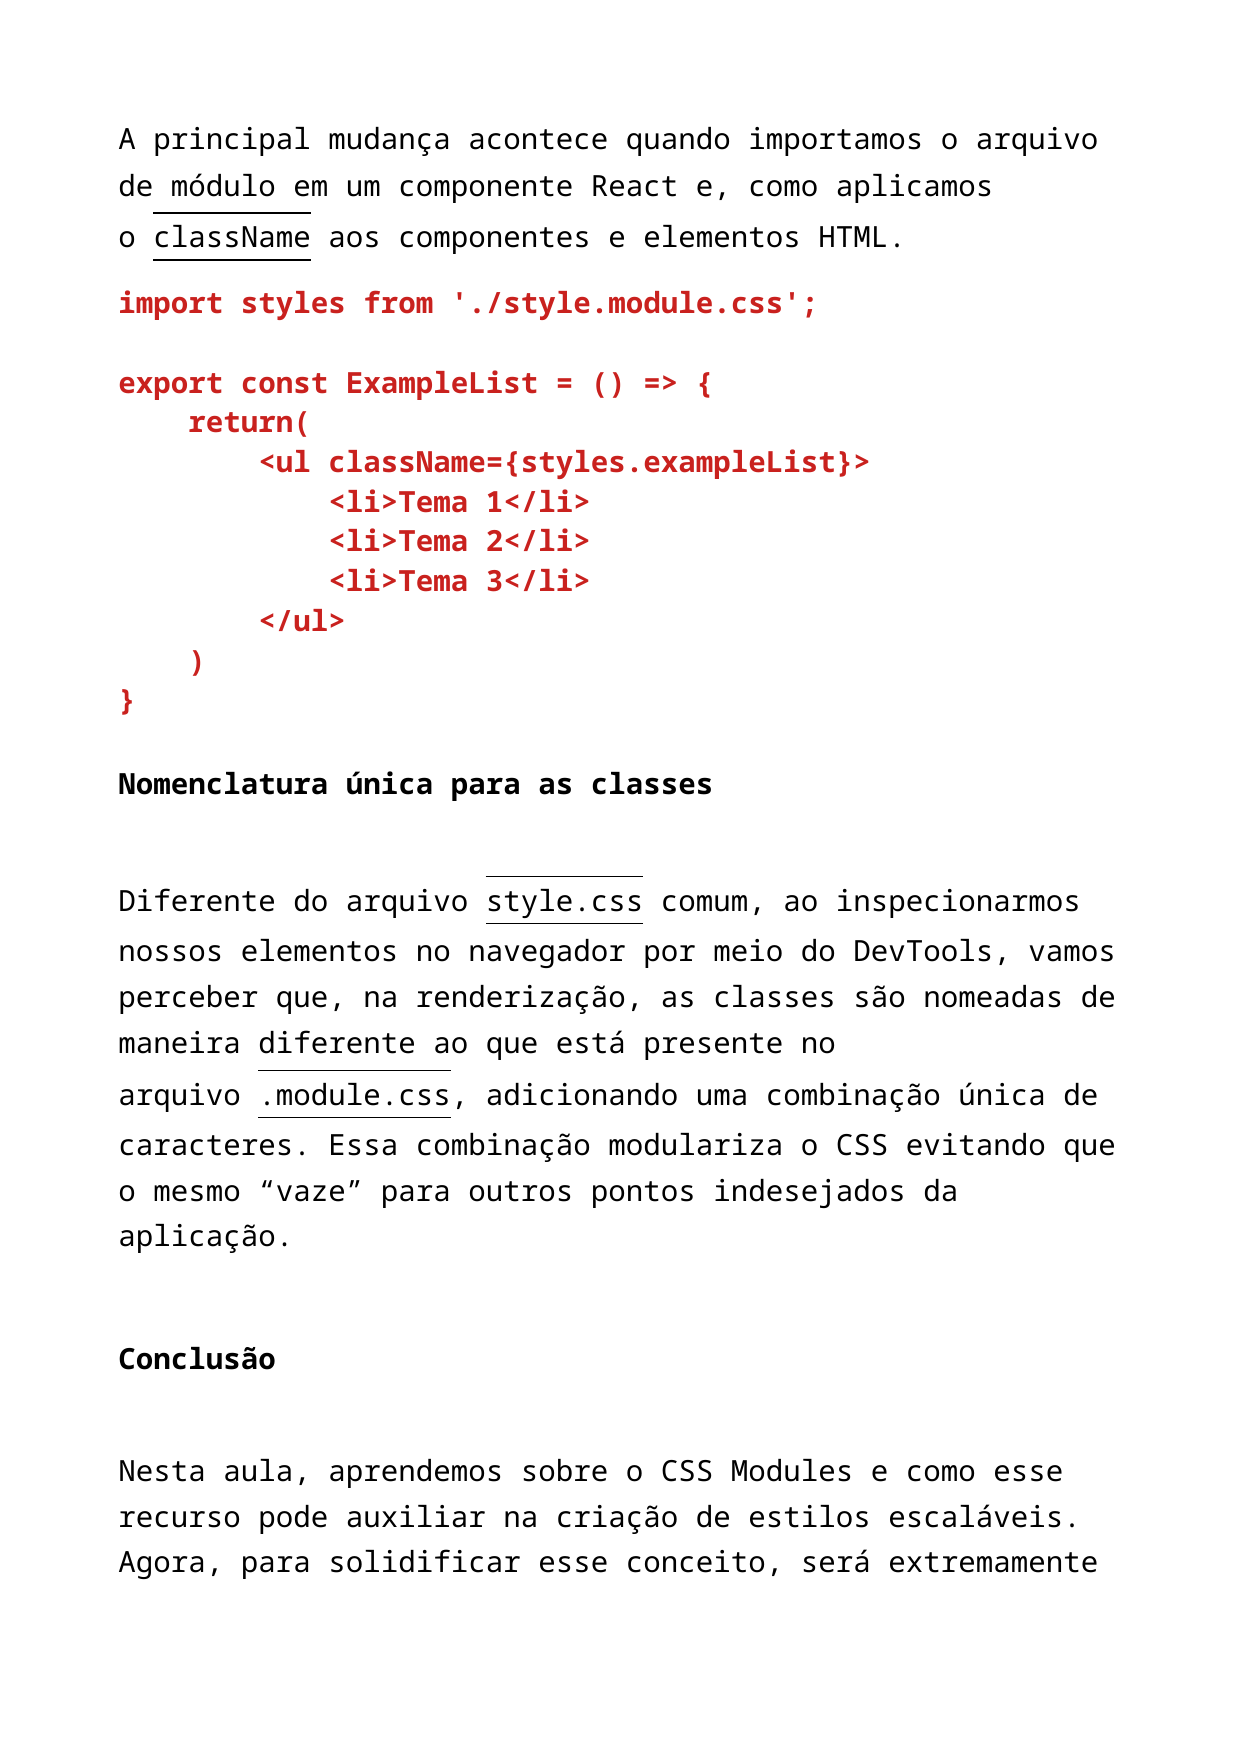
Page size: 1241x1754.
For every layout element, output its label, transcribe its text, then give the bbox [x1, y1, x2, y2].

text <li>Tema 1</li> [118, 481, 1122, 521]
subtitle Nomenclatura única para as classes [118, 763, 1122, 803]
text } [118, 679, 1122, 719]
text ) [118, 640, 1122, 679]
text <li>Tema 3</li> [118, 560, 1122, 600]
text A principal mudança acontece quando importamos o arquivo de módulo em um componente React e, como aplicamos o className aos componentes e elementos HTML. [118, 118, 1122, 261]
text export const ExampleList = () => { [118, 362, 1122, 402]
text import styles from './style.module.css'; [118, 283, 1122, 322]
text return( [118, 402, 1122, 441]
text </ul> [118, 600, 1122, 640]
subtitle Conclusão [118, 1338, 1122, 1378]
text Diferente do arquivo style.css comum, ao inspecionarmos nossos elementos no navegador por meio do DevTools, vamos perceber que, na renderização, as classes são nomeadas de maneira diferente ao que está presente no arquivo .module.css, adicionando uma combinação única de caracteres. Essa combinação modulariza o CSS evitando que o mesmo “vaze” para outros pontos indesejados da aplicação. [118, 876, 1122, 1255]
text <ul className={styles.exampleList}> [118, 441, 1122, 481]
text <li>Tema 2</li> [118, 521, 1122, 560]
text Nesta aula, aprendemos sobre o CSS Modules e como esse recurso pode auxiliar na criação de estilos escaláveis. Agora, para solidificar esse conceito, será extremamente [118, 1450, 1122, 1581]
